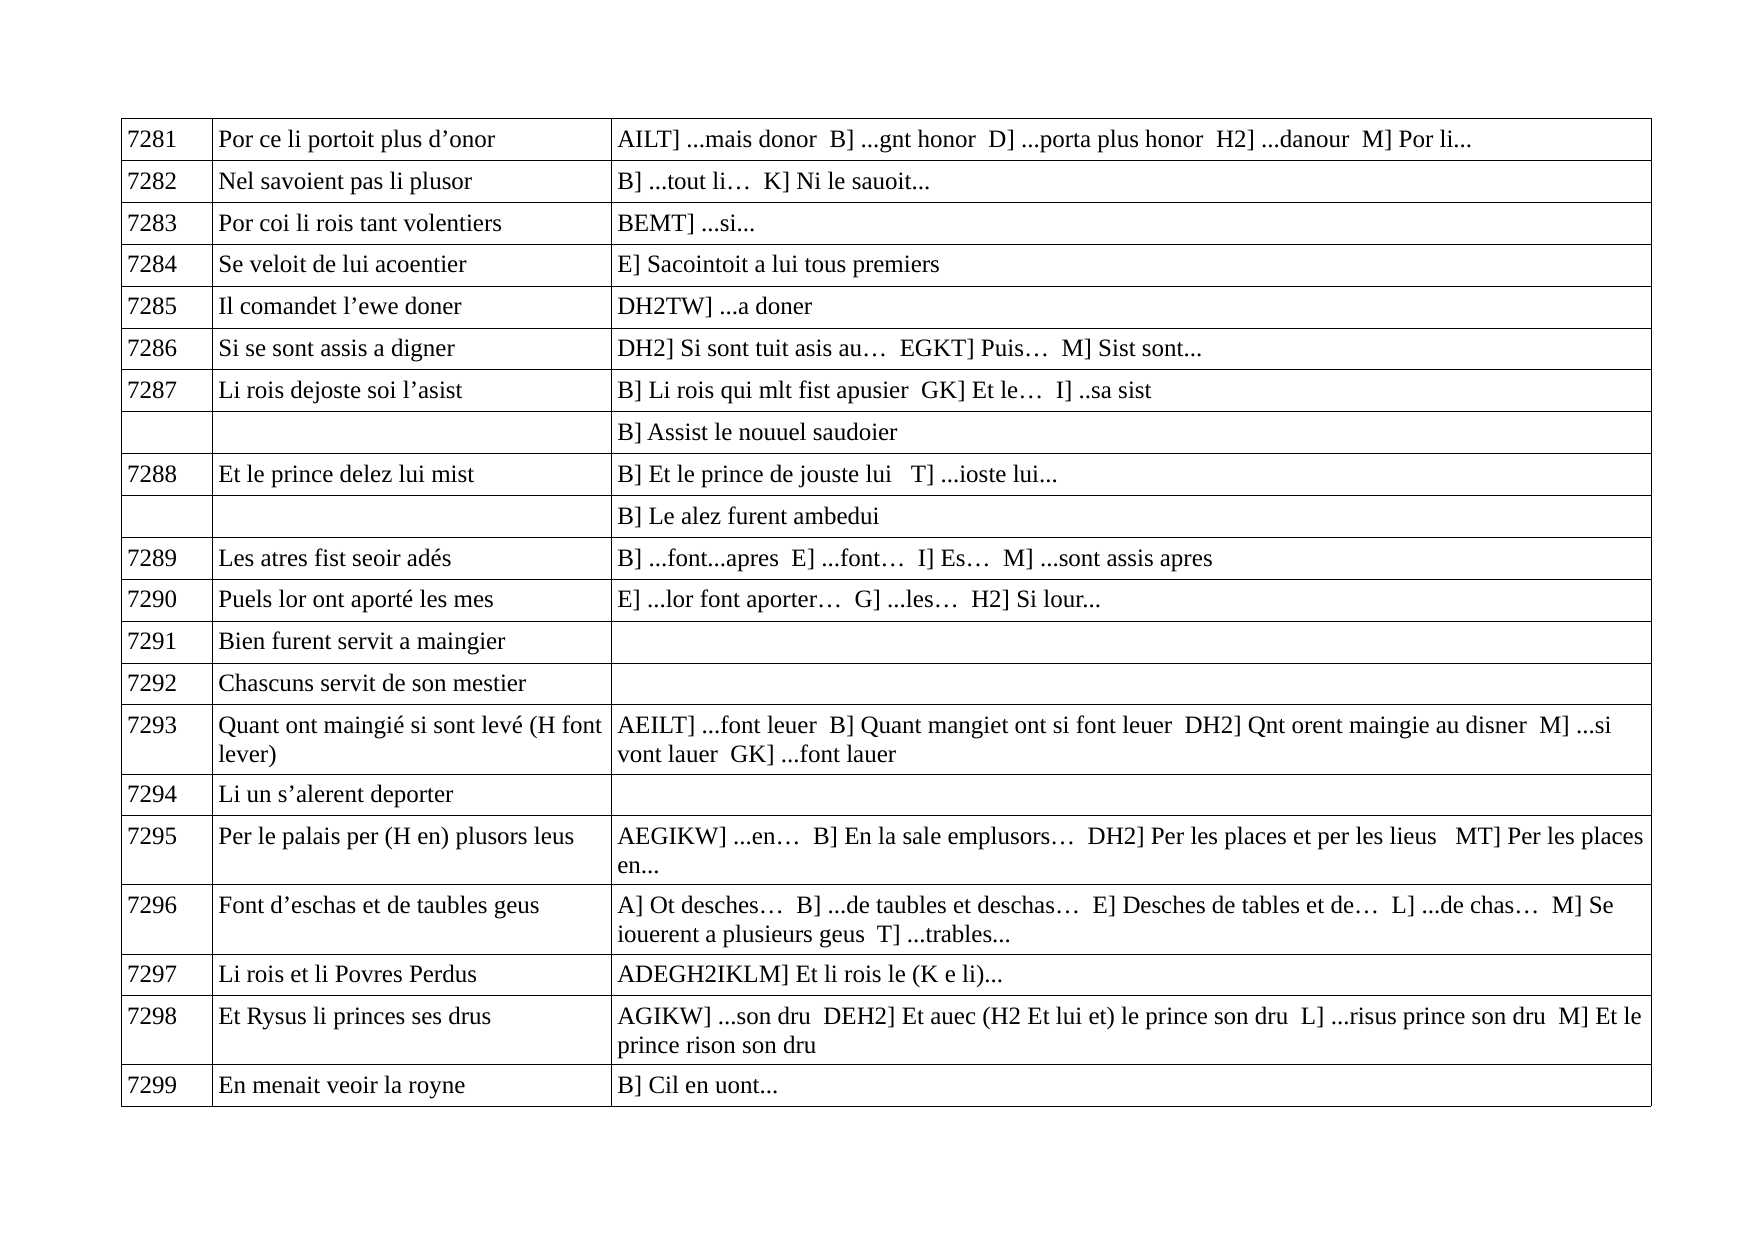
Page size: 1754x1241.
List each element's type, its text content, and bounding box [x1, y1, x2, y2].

table_cell Font d’eschas et de taubles geus [213, 885, 611, 953]
table_cell 7299 [122, 1065, 212, 1106]
table_cell Por ce li portoit plus d’onor [213, 119, 611, 160]
table_cell 7297 [122, 955, 212, 995]
table_cell Puels lor ont aporté les mes [213, 580, 611, 621]
table_cell Per le palais per (H en) plusors leus [213, 816, 611, 884]
table_cell 7282 [122, 161, 212, 202]
table_cell B] Assist le nouuel saudoier [612, 412, 1651, 453]
table_cell 7290 [122, 580, 212, 621]
table_cell B] ...font...apres E] ...font… I] Es… M] ...sont assis apres [612, 538, 1651, 579]
table_cell [122, 412, 212, 453]
table_cell [213, 412, 611, 453]
table_cell 7288 [122, 454, 212, 495]
table_cell A] Ot desches… B] ...de taubles et deschas… E] Desches de tables et de… L] ...de chas… M] Se iouerent a plusieurs geus T] ...trables... [612, 885, 1651, 953]
table_cell 7296 [122, 885, 212, 953]
table_cell BEMT] ...si... [612, 203, 1651, 244]
table_cell Nel savoient pas li plusor [213, 161, 611, 202]
table_cell B] Cil en uont... [612, 1065, 1651, 1106]
table_cell 7289 [122, 538, 212, 579]
table_cell 7283 [122, 203, 212, 244]
table_cell [612, 775, 1651, 815]
table_cell [612, 622, 1651, 662]
table_cell 7292 [122, 664, 212, 704]
table_cell DH2TW] ...a doner [612, 287, 1651, 327]
table_cell Si se sont assis a digner [213, 329, 611, 369]
table_cell 7281 [122, 119, 212, 160]
table_cell [122, 496, 212, 537]
table_cell B] Li rois qui mlt fist apusier GK] Et le… I] ..sa sist [612, 370, 1651, 411]
table_cell B] Le alez furent ambedui [612, 496, 1651, 537]
table_cell 7295 [122, 816, 212, 884]
table_cell E] Sacointoit a lui tous premiers [612, 245, 1651, 286]
table_cell 7286 [122, 329, 212, 369]
table_cell Il comandet l’ewe doner [213, 287, 611, 327]
table_cell Li rois dejoste soi l’asist [213, 370, 611, 411]
table_cell 7291 [122, 622, 212, 662]
table_cell 7285 [122, 287, 212, 327]
table_cell Li un s’alerent deporter [213, 775, 611, 815]
table_cell AEILT] ...font leuer B] Quant mangiet ont si font leuer DH2] Qnt orent maingie au disner M] ...si vont lauer GK] ...font lauer [612, 705, 1651, 773]
table_cell 7294 [122, 775, 212, 815]
table_cell Quant ont maingié si sont levé (H font lever) [213, 705, 611, 773]
table_cell En menait veoir la royne [213, 1065, 611, 1106]
table_cell 7293 [122, 705, 212, 773]
table_cell ADEGH2IKLM] Et li rois le (K e li)... [612, 955, 1651, 995]
table_cell AGIKW] ...son dru DEH2] Et auec (H2 Et lui et) le prince son dru L] ...risus prince son dru M] Et le prince rison son dru [612, 996, 1651, 1064]
table_cell AILT] ...mais donor B] ...gnt honor D] ...porta plus honor H2] ...danour M] Por li... [612, 119, 1651, 160]
table_cell [213, 496, 611, 537]
table_cell Bien furent servit a maingier [213, 622, 611, 662]
table_cell B] ...tout li… K] Ni le sauoit... [612, 161, 1651, 202]
table_cell Se veloit de lui acoentier [213, 245, 611, 286]
table_cell Et Rysus li princes ses drus [213, 996, 611, 1064]
table_cell Les atres fist seoir adés [213, 538, 611, 579]
table_cell Et le prince delez lui mist [213, 454, 611, 495]
table_cell Chascuns servit de son mestier [213, 664, 611, 704]
table_cell [612, 664, 1651, 704]
table_cell 7298 [122, 996, 212, 1064]
table_cell B] Et le prince de jouste lui T] ...ioste lui... [612, 454, 1651, 495]
table_cell DH2] Si sont tuit asis au… EGKT] Puis… M] Sist sont... [612, 329, 1651, 369]
table_cell 7287 [122, 370, 212, 411]
table_cell Li rois et li Povres Perdus [213, 955, 611, 995]
table_cell E] ...lor font aporter… G] ...les… H2] Si lour... [612, 580, 1651, 621]
table_cell AEGIKW] ...en… B] En la sale emplusors… DH2] Per les places et per les lieus MT] Per les places en... [612, 816, 1651, 884]
table_cell 7284 [122, 245, 212, 286]
table_cell Por coi li rois tant volentiers [213, 203, 611, 244]
